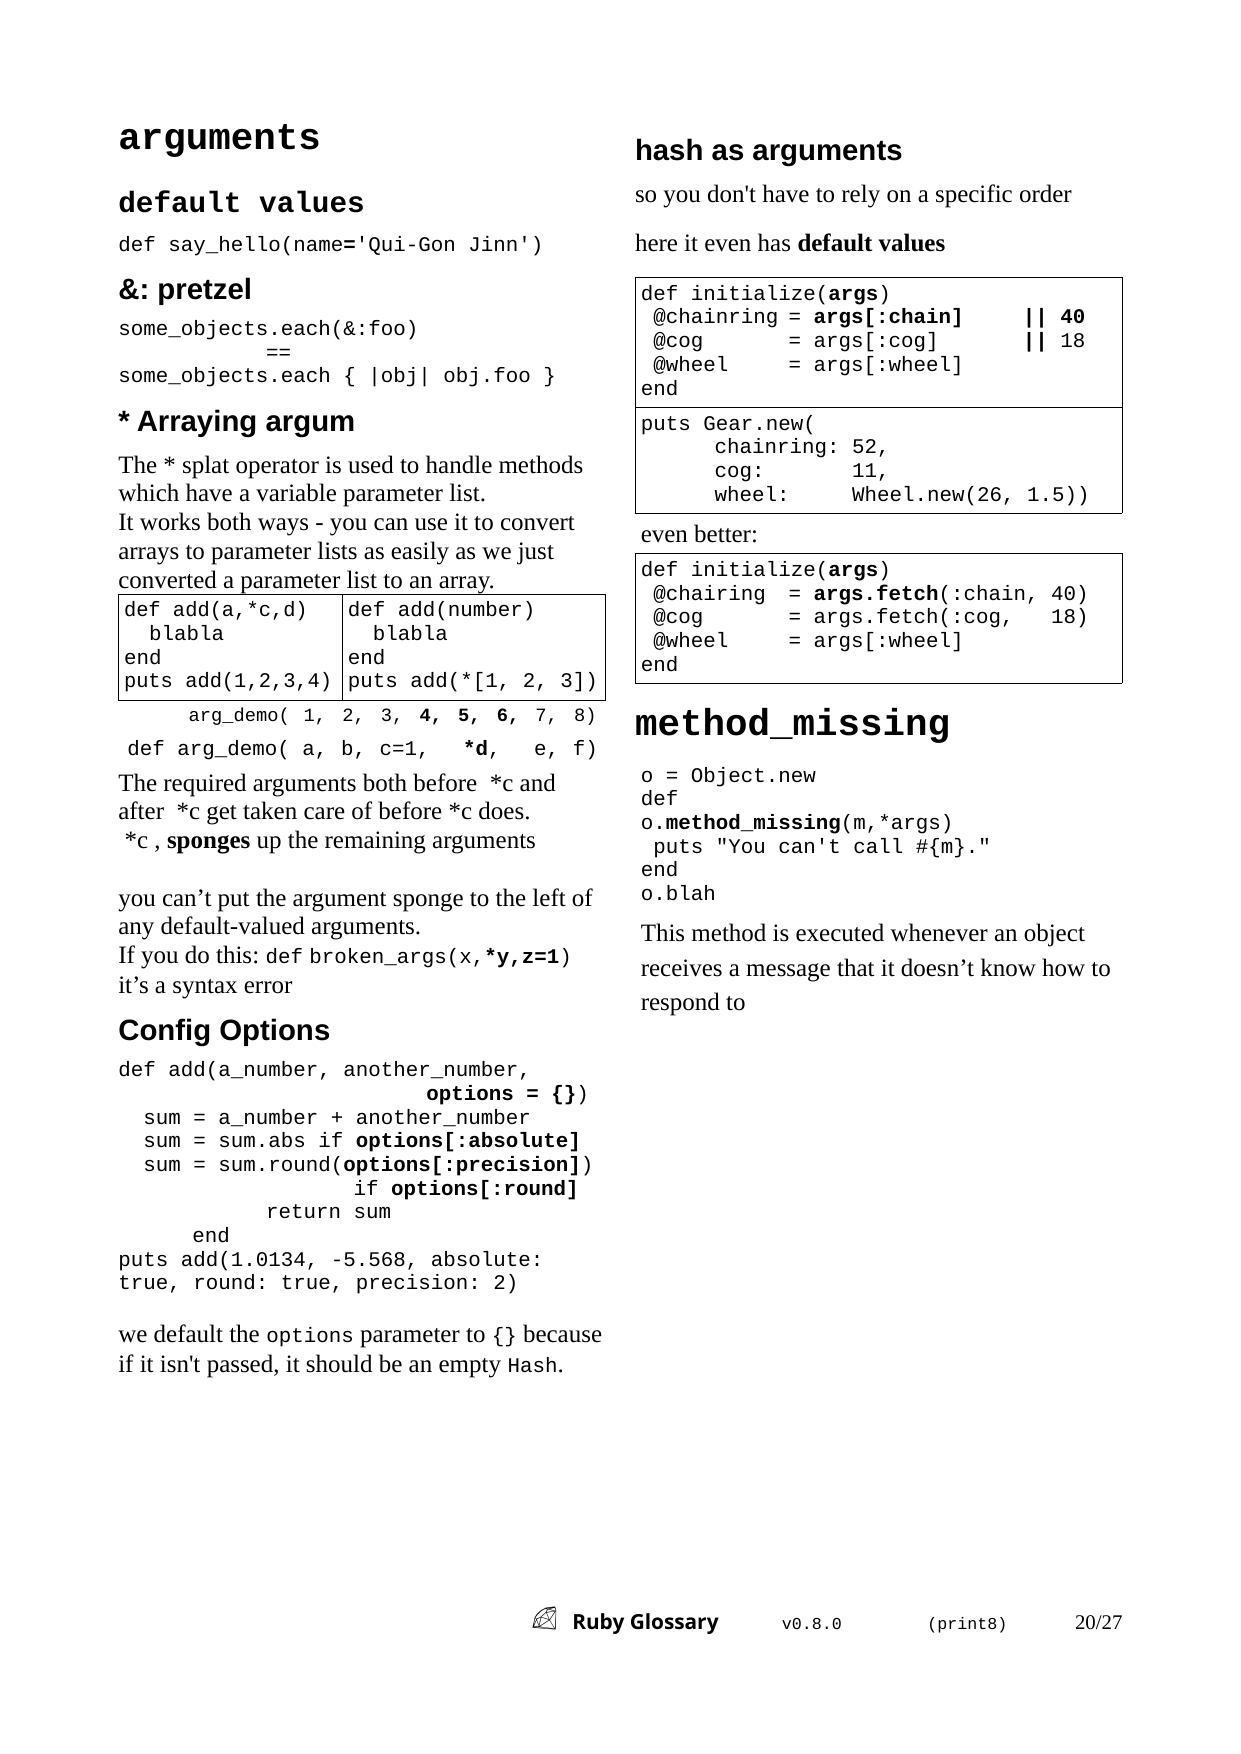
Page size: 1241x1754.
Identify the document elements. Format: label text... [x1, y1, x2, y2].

table_header def add(number) blabla end puts add(*[1, 2, 3]) [343, 595, 605, 700]
table_header def initialize(args) @chainring = args[:chain] || 40 @cog = args[:cog] || 18 @wheel = args[:wheel] end [636, 278, 1122, 407]
text sum = sum.abs if options[:absolute] [118, 1130, 605, 1154]
table_header 4, [411, 701, 450, 733]
table_header def add(a,*c,d) blabla end puts add(1,2,3,4) [119, 595, 342, 700]
text *c , sponges up the remaining arguments [118, 825, 605, 854]
table_cell def initialize(args) @chairing = args.fetch(:chain, 40) @cog = args.fetch(:cog, 18) @wheel = args[:wheel] end [636, 554, 1122, 683]
table_cell even better: [635, 514, 1122, 553]
table_cell *d, [436, 733, 527, 768]
table_cell puts Gear.new( chainring: 52, cog: 11, wheel: Wheel.new(26, 1.5)) [636, 408, 1122, 513]
text return sum [118, 1201, 605, 1225]
table_cell e, [527, 733, 566, 768]
table_header 7, [527, 701, 566, 733]
text options = {}) [118, 1083, 605, 1107]
text def add(a_number, another_number, [118, 1059, 605, 1083]
table_cell This method is executed whenever an object receives a message that it doesn’t know how to respond to [635, 913, 1122, 1036]
text so you don't have to rely on a specific order [635, 179, 1122, 208]
text we default the options parameter to {} because if it isn't passed, it should be an empty Hash. [118, 1319, 605, 1379]
text it’s a syntax error [118, 970, 605, 998]
table_header 2, [334, 701, 372, 733]
table_header 5, [450, 701, 488, 733]
text some_objects.each(&:foo) [118, 318, 605, 342]
table_header 6, [489, 701, 527, 733]
text The required arguments both before *c and after *c get taken care of before *c does. [118, 768, 605, 825]
text if options[:round] [118, 1178, 605, 1201]
table_cell a, [295, 733, 334, 768]
table_header arg_demo( [118, 701, 295, 733]
table_header 8) [566, 701, 604, 733]
subtitle default values [118, 188, 605, 221]
text If you do this: def broken_args(x,*y,z=1) [118, 940, 605, 970]
text == [118, 342, 605, 365]
table_header [997, 759, 1122, 912]
table_cell b, [334, 733, 372, 768]
text end [118, 1225, 605, 1248]
subtitle method_missing [635, 704, 1122, 747]
table_header 1, [295, 701, 334, 733]
table_cell def arg_demo( [118, 733, 295, 768]
subtitle * Arraying argum [118, 403, 605, 437]
table_cell f) [566, 733, 604, 768]
text def say_hello(name='Qui-Gon Jinn') [118, 233, 605, 257]
picture [530, 1605, 557, 1630]
table_cell c=1, [373, 733, 436, 768]
text sum = a_number + another_number [118, 1107, 605, 1130]
table_header o = Object.new def o.method_missing(m,*args) puts "You can't call #{m}." end o.blah [635, 759, 997, 912]
text sum = sum.round(options[:precision]) [118, 1154, 605, 1178]
text puts add(1.0134, -5.568, absolute: true, round: true, precision: 2) [118, 1248, 605, 1296]
subtitle arguments [118, 118, 605, 161]
subtitle &: pretzel [118, 272, 605, 306]
text here it even has default values [635, 228, 1122, 257]
subtitle hash as arguments [635, 133, 1122, 166]
text It works both ways - you can use it to convert arrays to parameter lists as easily as we just converted a parameter list to an array. [118, 507, 605, 593]
text The * splat operator is used to handle methods which have a variable parameter list. [118, 450, 605, 507]
text some_objects.each { |obj| obj.foo } [118, 365, 605, 389]
text you can’t put the argument sponge to the left of any default-valued arguments. [118, 883, 605, 940]
table_header 3, [373, 701, 411, 733]
subtitle Config Options [118, 1013, 605, 1047]
